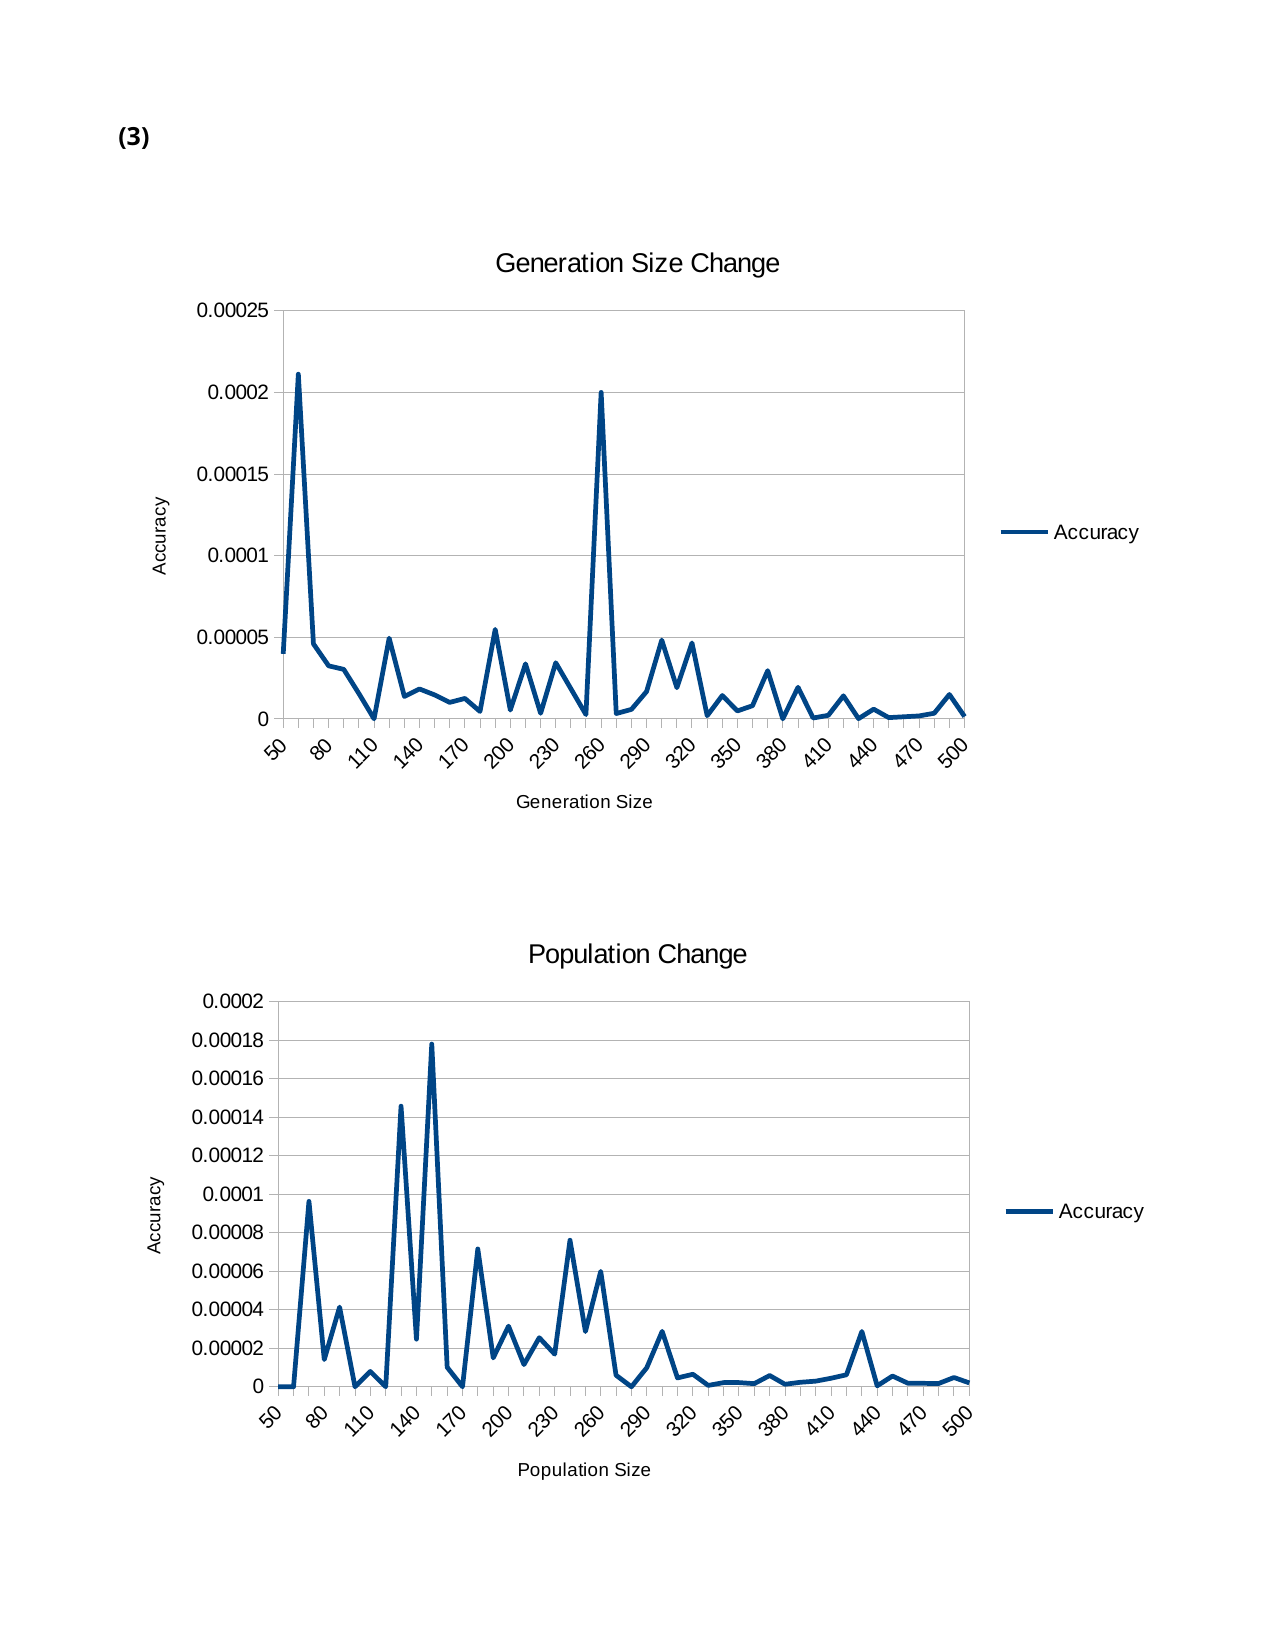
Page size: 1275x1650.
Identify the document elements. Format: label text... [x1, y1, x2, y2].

text (3) [118, 118, 1157, 152]
